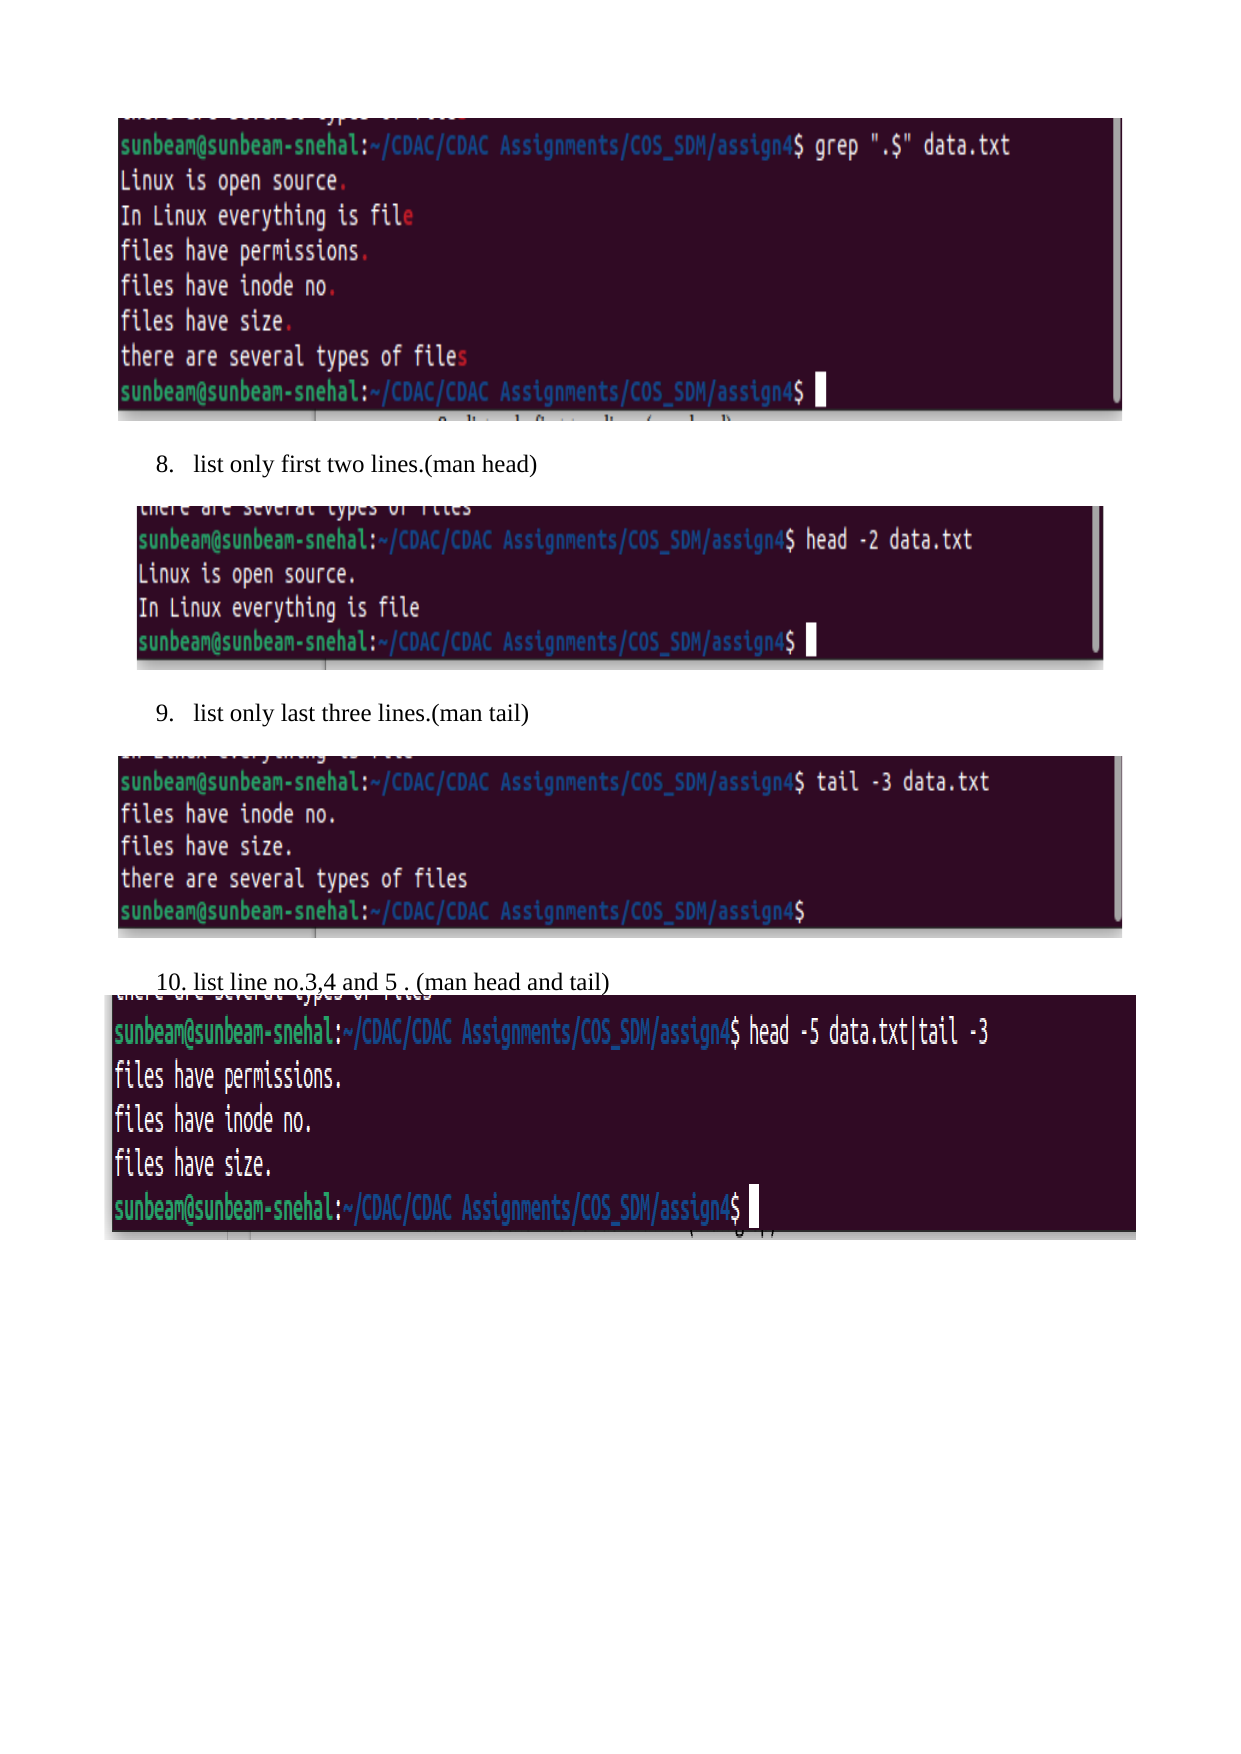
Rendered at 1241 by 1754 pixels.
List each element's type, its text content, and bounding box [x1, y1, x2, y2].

picture [104, 995, 1136, 1240]
list list line no.3,4 and 5 . (man head and tail) [156, 967, 1122, 995]
list list only last three lines.(man tail) [156, 698, 1122, 727]
picture [118, 756, 1123, 938]
picture [118, 118, 1123, 421]
list list only first two lines.(man head) [156, 449, 1122, 478]
picture [136, 506, 1104, 670]
